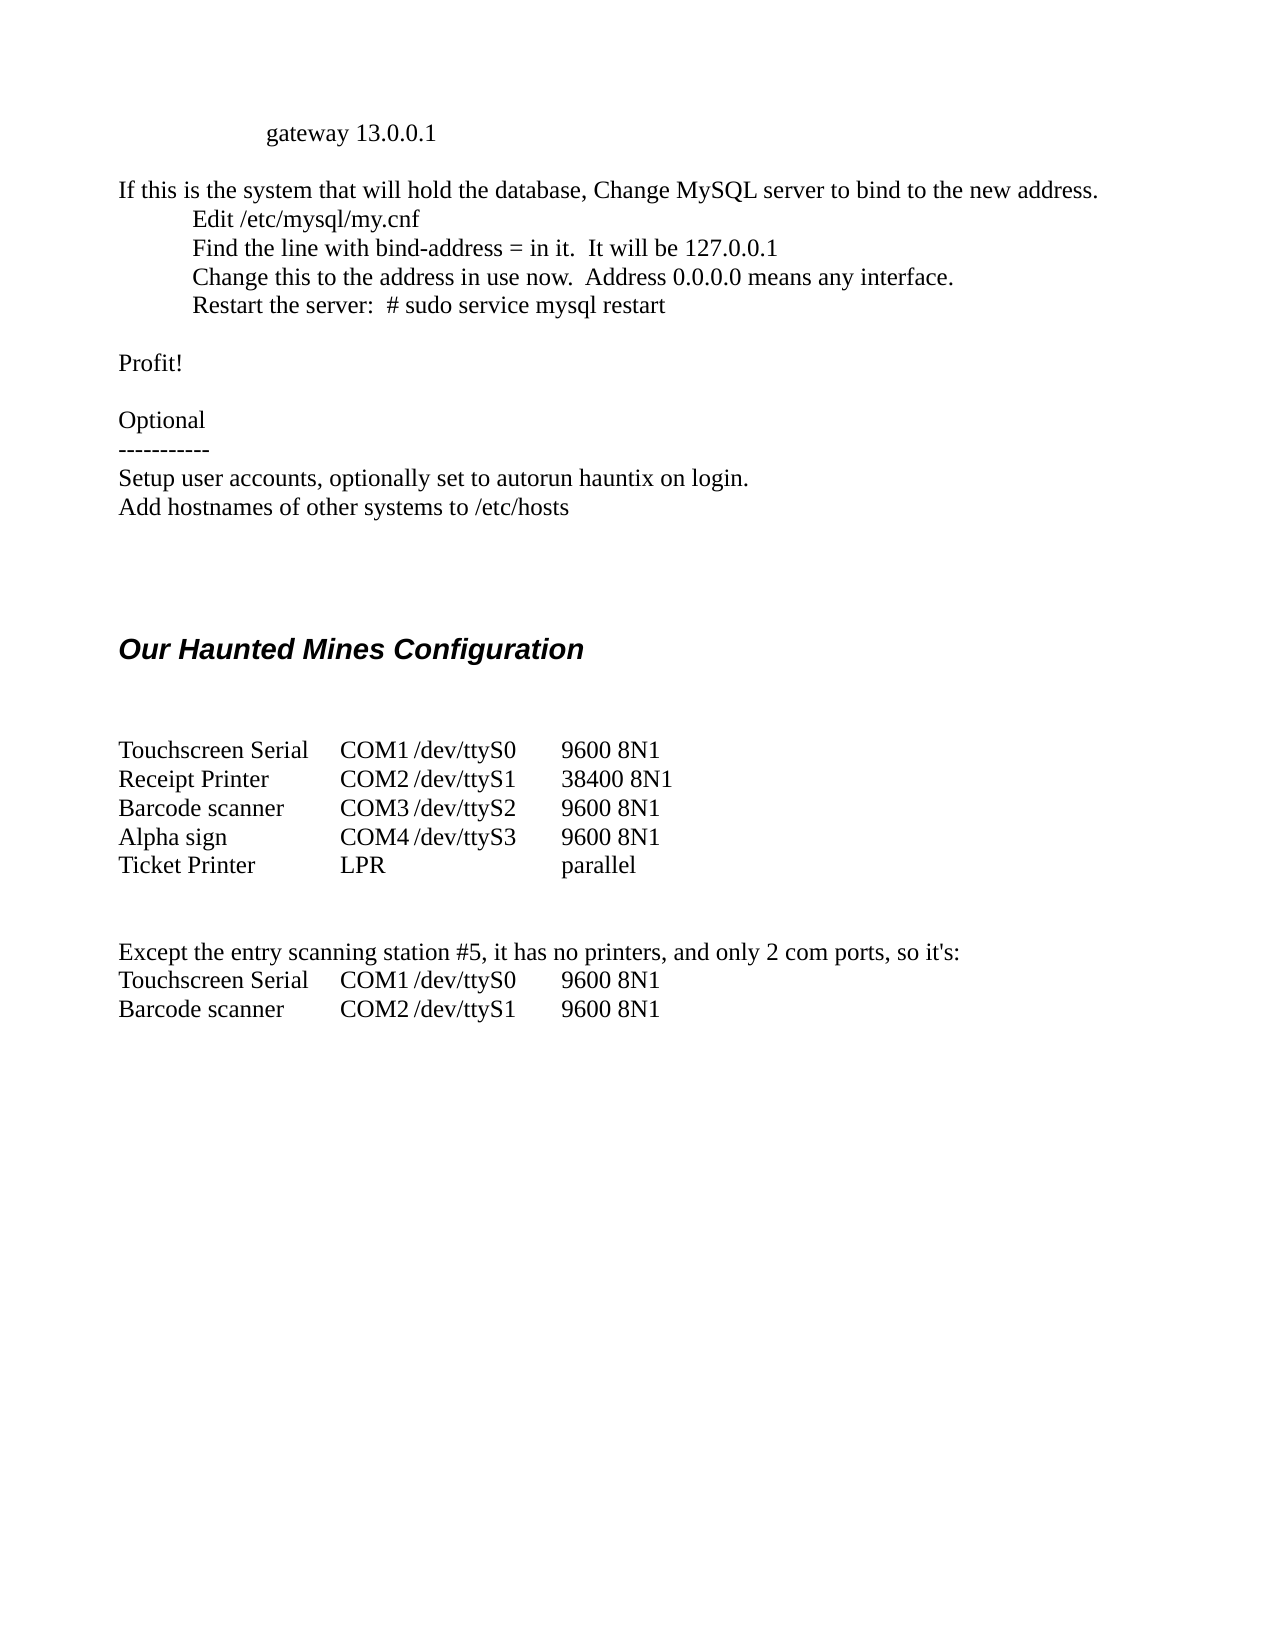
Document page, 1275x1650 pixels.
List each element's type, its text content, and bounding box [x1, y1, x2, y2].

text ----------- [118, 434, 1157, 463]
text Add hostnames of other systems to /etc/hosts [118, 492, 1157, 521]
text Edit /etc/mysql/my.cnf [118, 204, 1157, 233]
text Ticket Printer LPR parallel [118, 850, 1157, 879]
text Optional [118, 406, 1157, 434]
text gateway 13.0.0.1 [118, 118, 1157, 147]
text Except the entry scanning station #5, it has no printers, and only 2 com ports, so it's: [118, 937, 1157, 965]
subtitle Our Haunted Mines Configuration [118, 632, 1157, 665]
text Touchscreen Serial COM1 /dev/ttyS0 9600 8N1 [118, 965, 1157, 994]
text If this is the system that will hold the database, Change MySQL server to bind to the new address. [118, 176, 1157, 204]
text Receipt Printer COM2 /dev/ttyS1 38400 8N1 [118, 764, 1157, 793]
text Alpha sign COM4 /dev/ttyS3 9600 8N1 [118, 822, 1157, 850]
text Restart the server: # sudo service mysql restart [118, 291, 1157, 319]
text Change this to the address in use now. Address 0.0.0.0 means any interface. [118, 262, 1157, 291]
text Barcode scanner COM2 /dev/ttyS1 9600 8N1 [118, 994, 1157, 1023]
text Barcode scanner COM3 /dev/ttyS2 9600 8N1 [118, 793, 1157, 822]
text Profit! [118, 348, 1157, 377]
text Touchscreen Serial COM1 /dev/ttyS0 9600 8N1 [118, 735, 1157, 764]
text Setup user accounts, optionally set to autorun hauntix on login. [118, 463, 1157, 492]
text Find the line with bind-address = in it. It will be 127.0.0.1 [118, 233, 1157, 262]
